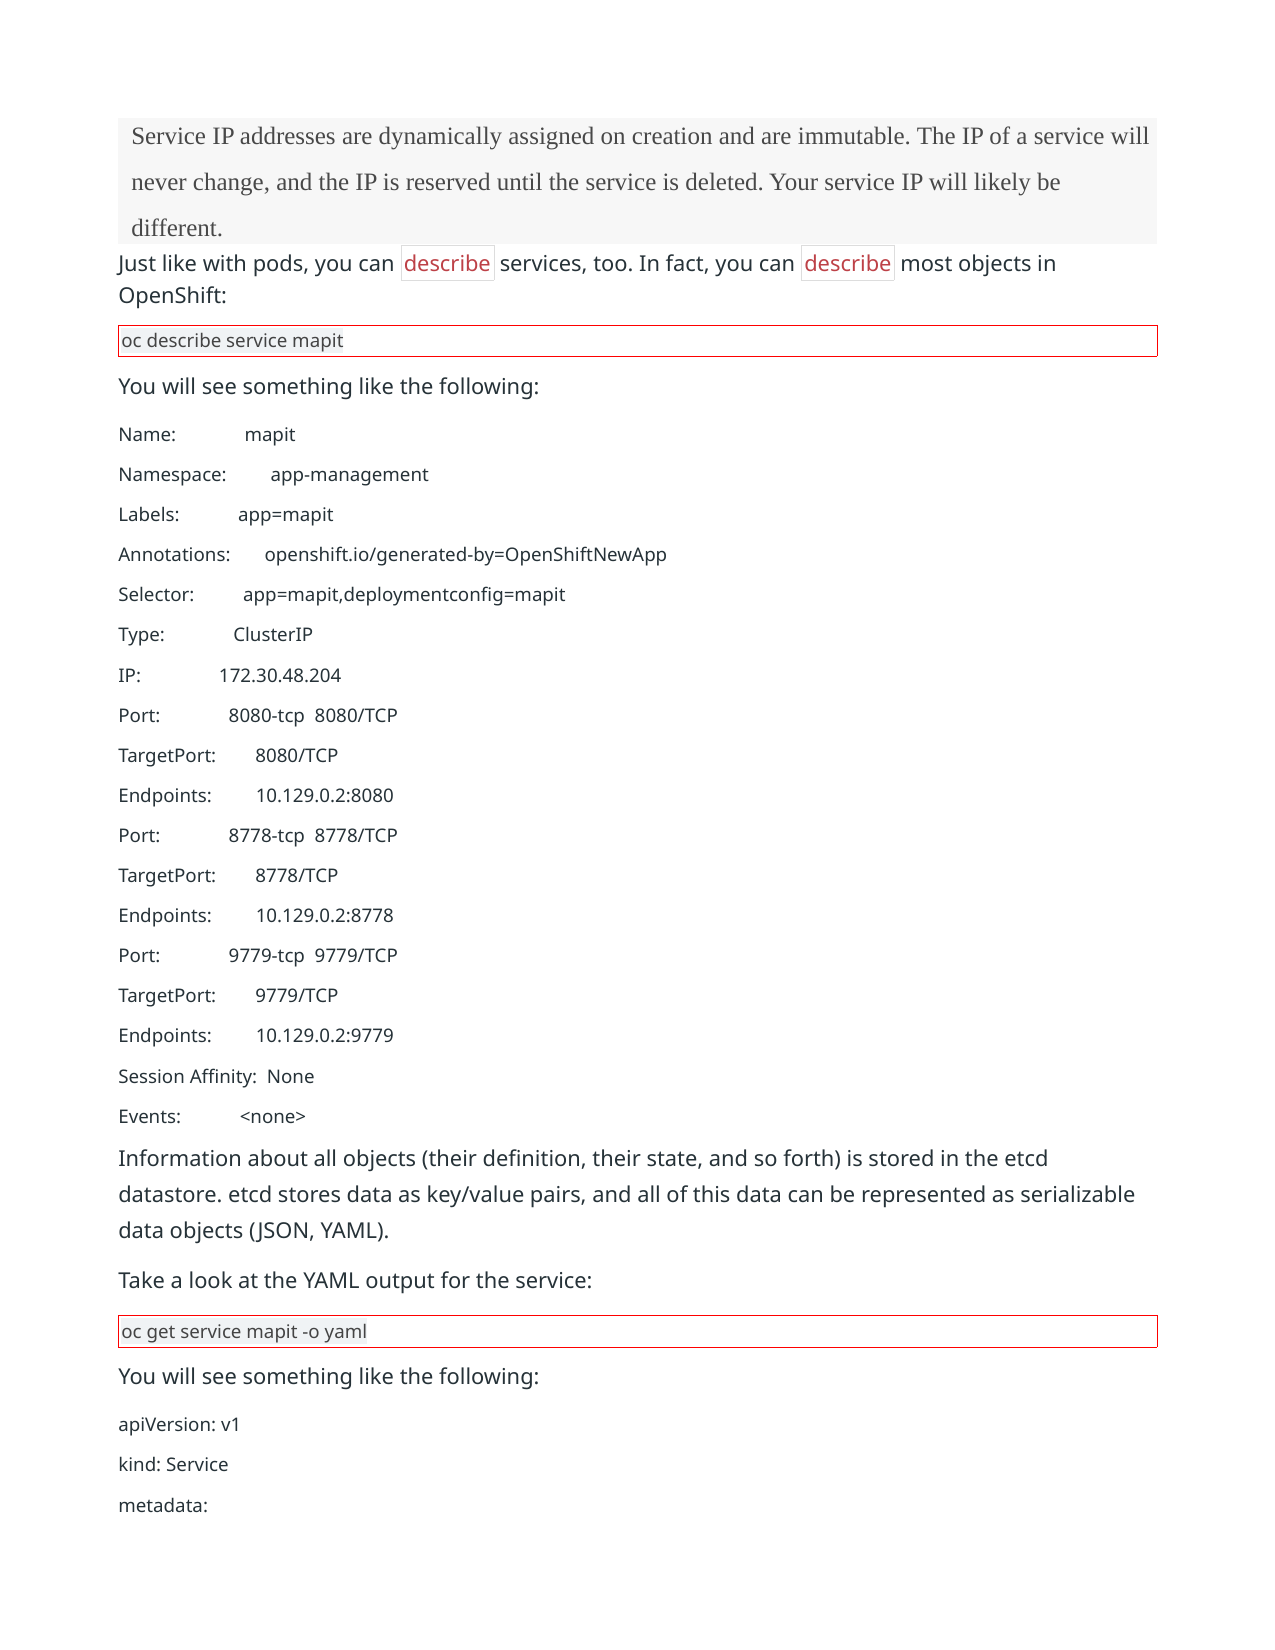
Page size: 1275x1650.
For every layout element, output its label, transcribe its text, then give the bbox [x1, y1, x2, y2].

text Session Affinity: None [118, 1063, 1157, 1088]
text You will see something like the following: [118, 1361, 1157, 1391]
text Namespace: app-management [118, 461, 1157, 487]
text TargetPort: 8080/TCP [118, 742, 1157, 768]
text Information about all objects (their definition, their state, and so forth) is stored in the etcd datastore. etcd stores data as key/value pairs, and all of this data can be represented as serializable data objects (JSON, YAML). [118, 1143, 1157, 1244]
text You will see something like the following: [118, 371, 1157, 401]
table_header [118, 118, 131, 244]
text Events: <none> [118, 1103, 1157, 1128]
text IP: 172.30.48.204 [118, 662, 1157, 687]
text Type: ClusterIP [118, 622, 1157, 647]
text TargetPort: 9779/TCP [118, 983, 1157, 1008]
text Labels: app=mapit [118, 501, 1157, 527]
text Endpoints: 10.129.0.2:8080 [118, 782, 1157, 808]
text Endpoints: 10.129.0.2:9779 [118, 1023, 1157, 1048]
text Port: 8080-tcp 8080/TCP [118, 702, 1157, 727]
text Port: 8778-tcp 8778/TCP [118, 822, 1157, 848]
text Name: mapit [118, 421, 1157, 447]
text Endpoints: 10.129.0.2:8778 [118, 902, 1157, 928]
text Annotations: openshift.io/generated-by=OpenShiftNewApp [118, 542, 1157, 567]
table_header Service IP addresses are dynamically assigned on creation and are immutable. The IP of a service will never change, and the IP is reserved until the service is deleted. Your service IP will likely be different. [131, 118, 1157, 244]
text oc get service mapit -o yaml [119, 1316, 1157, 1347]
text metadata: [118, 1492, 1157, 1517]
text Selector: app=mapit,deploymentconfig=mapit [118, 582, 1157, 607]
text TargetPort: 8778/TCP [118, 862, 1157, 888]
text oc describe service mapit [119, 326, 1157, 356]
text Just like with pods, you can describe services, too. In fact, you can describe most objects in OpenShift: [118, 244, 1157, 310]
text Take a look at the YAML output for the service: [118, 1265, 1157, 1295]
text kind: Service [118, 1452, 1157, 1477]
text apiVersion: v1 [118, 1412, 1157, 1437]
text Port: 9779-tcp 9779/TCP [118, 943, 1157, 968]
